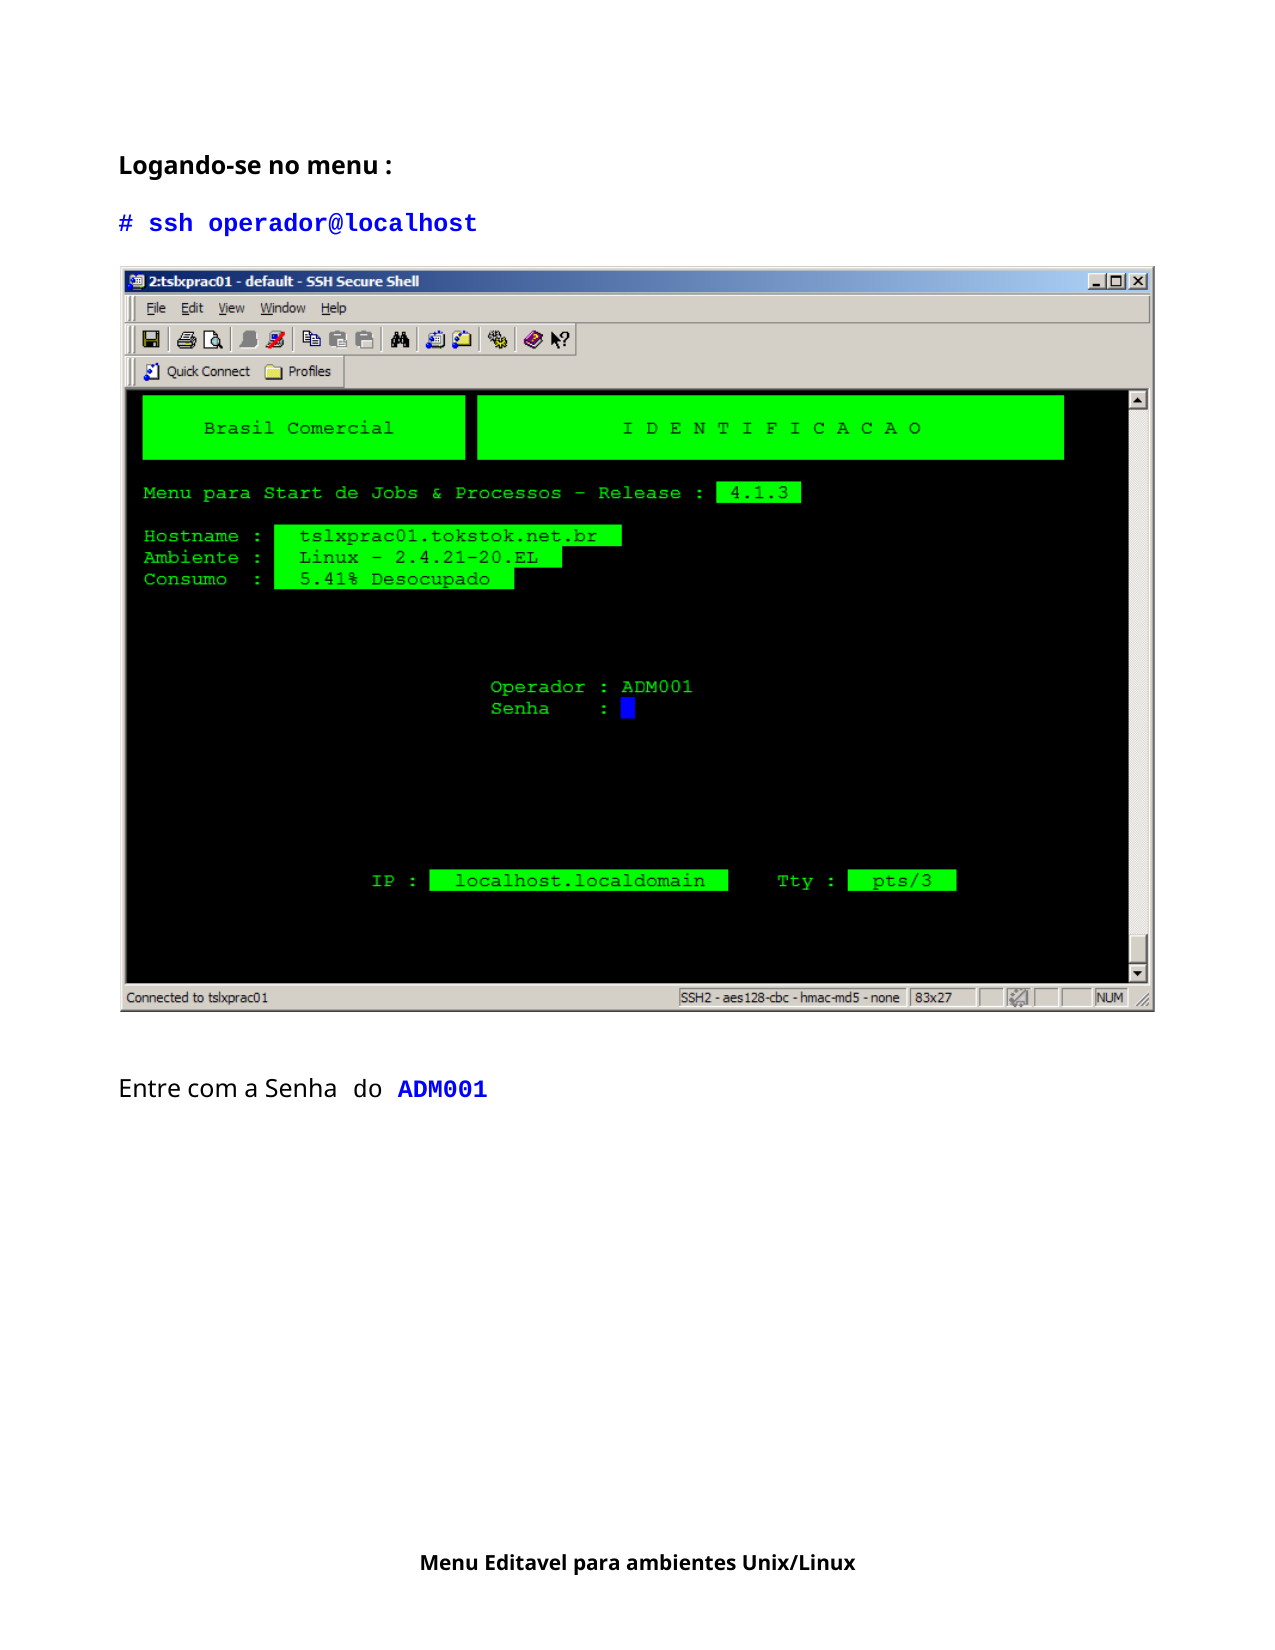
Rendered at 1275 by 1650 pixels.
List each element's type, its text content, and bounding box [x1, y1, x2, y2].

text Logando-se no menu : [118, 148, 1157, 182]
picture [120, 266, 1155, 1012]
text # ssh operador@localhost [118, 210, 1157, 238]
text Entre com a Senha do ADM001 [118, 1071, 1157, 1105]
